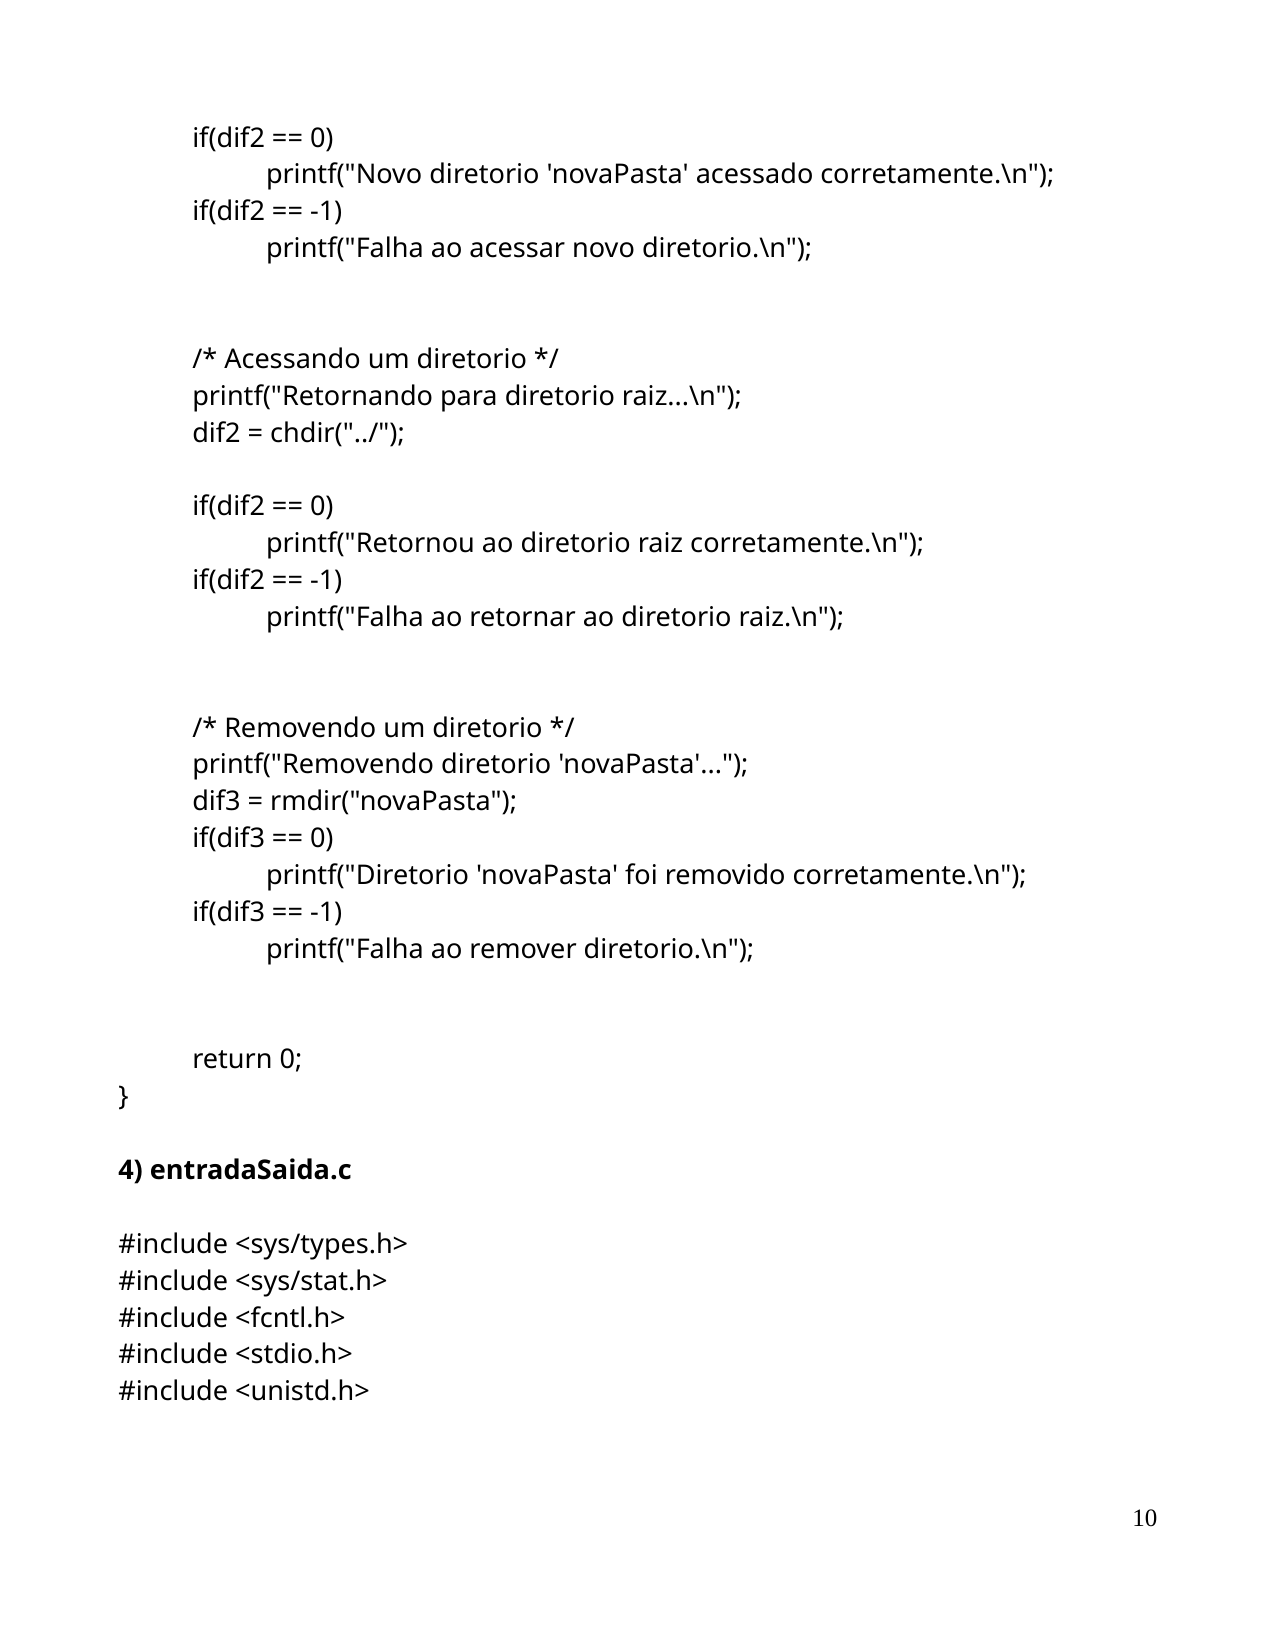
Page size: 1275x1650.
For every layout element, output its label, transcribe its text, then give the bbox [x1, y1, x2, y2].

text if(dif2 == 0) [118, 118, 1157, 155]
text if(dif2 == 0) [118, 487, 1157, 524]
text if(dif3 == 0) [118, 819, 1157, 856]
text printf("Removendo diretorio 'novaPasta'..."); [118, 745, 1157, 782]
text printf("Retornou ao diretorio raiz corretamente.\n"); [118, 524, 1157, 561]
text if(dif3 == -1) [118, 892, 1157, 929]
text printf("Falha ao retornar ao diretorio raiz.\n"); [118, 597, 1157, 634]
text return 0; [118, 1040, 1157, 1077]
text /* Acessando um diretorio */ [118, 339, 1157, 376]
text if(dif2 == -1) [118, 561, 1157, 597]
text dif2 = chdir("../"); [118, 413, 1157, 450]
text } [118, 1077, 1157, 1114]
text #include <sys/types.h> [118, 1224, 1157, 1261]
text printf("Novo diretorio 'novaPasta' acessado corretamente.\n"); [118, 155, 1157, 192]
text #include <sys/stat.h> [118, 1261, 1157, 1298]
text printf("Falha ao acessar novo diretorio.\n"); [118, 229, 1157, 266]
text printf("Falha ao remover diretorio.\n"); [118, 929, 1157, 966]
text printf("Retornando para diretorio raiz...\n"); [118, 376, 1157, 413]
text /* Removendo um diretorio */ [118, 708, 1157, 745]
text if(dif2 == -1) [118, 192, 1157, 229]
text 4) entradaSaida.c [118, 1151, 1157, 1187]
text dif3 = rmdir("novaPasta"); [118, 782, 1157, 819]
text #include <fcntl.h> [118, 1298, 1157, 1335]
text #include <unistd.h> [118, 1372, 1157, 1409]
text #include <stdio.h> [118, 1335, 1157, 1372]
text printf("Diretorio 'novaPasta' foi removido corretamente.\n"); [118, 856, 1157, 892]
